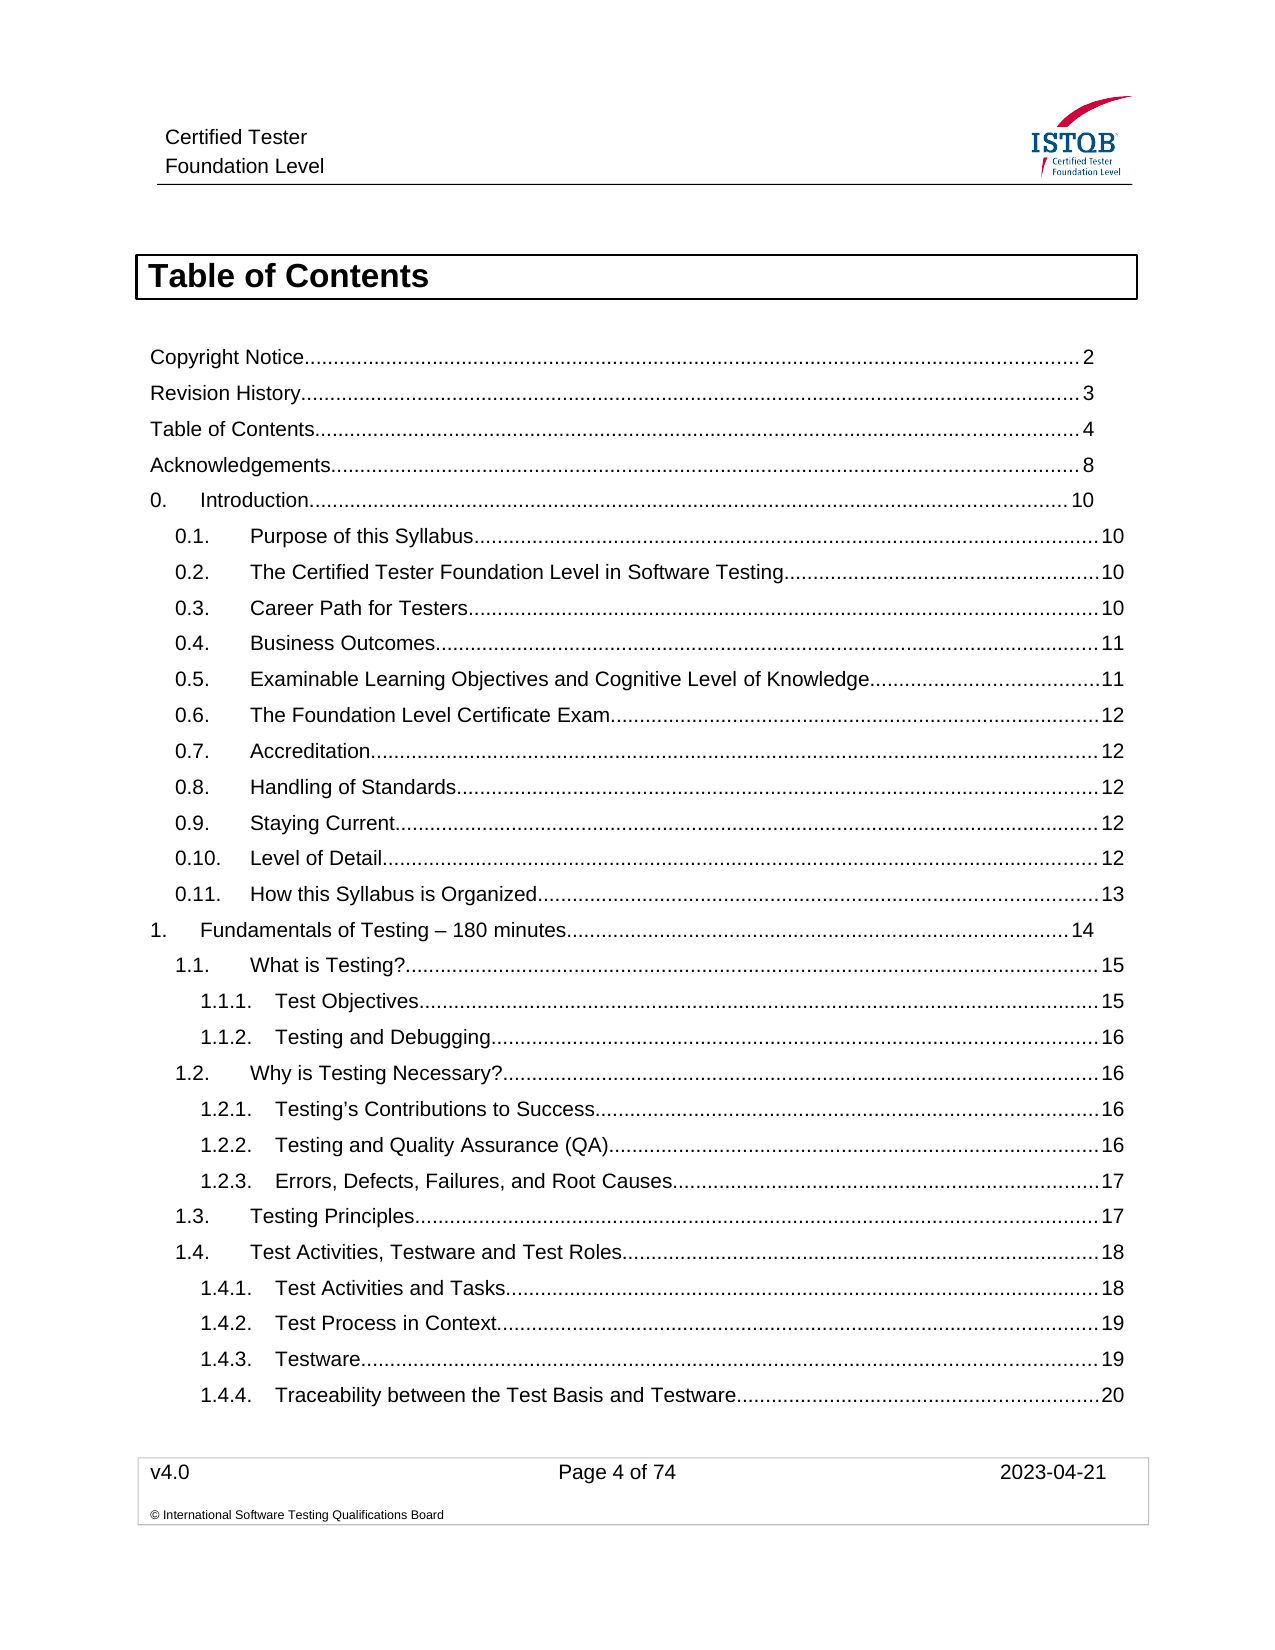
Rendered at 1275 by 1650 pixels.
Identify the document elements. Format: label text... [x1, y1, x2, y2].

list Testing and Quality Assurance (QA) 16 [200, 1132, 1152, 1156]
list Business Outcomes 11 [175, 631, 1152, 655]
list The Foundation Level Certificate Exam 12 [175, 703, 1152, 727]
list The Certified Tester Foundation Level in Software Testing 10 [175, 560, 1152, 584]
list Errors, Defects, Failures, and Root Causes 17 [200, 1168, 1152, 1192]
list Purpose of this Syllabus 10 [175, 524, 1152, 548]
list Test Objectives 15 [200, 989, 1152, 1013]
list Career Path for Testers 10 [175, 596, 1152, 620]
list Introduction 10 [150, 488, 1152, 512]
list Staying Current 12 [175, 811, 1152, 834]
text Acknowledgements 8 [150, 453, 1152, 477]
text Table of Contents 4 [150, 417, 1152, 441]
list Level of Detail 12 [175, 846, 1152, 870]
list Traceability between the Test Basis and Testware 20 [200, 1383, 1152, 1407]
list Accreditation 12 [175, 739, 1152, 763]
list Testing’s Contributions to Success 16 [200, 1097, 1152, 1121]
picture [1031, 96, 1133, 179]
list Testing Principles 17 [175, 1204, 1152, 1228]
list Handling of Standards 12 [175, 774, 1152, 798]
text Copyright Notice 2 [150, 345, 1152, 369]
text Table of Contents [148, 256, 1137, 295]
list Testing and Debugging 16 [200, 1025, 1152, 1049]
list Test Activities and Tasks 18 [200, 1276, 1152, 1300]
list How this Syllabus is Organized 13 [175, 882, 1152, 906]
list Fundamentals of Testing – 180 minutes 14 [150, 918, 1152, 942]
list What is Testing? 15 [175, 953, 1152, 977]
list Testware 19 [200, 1347, 1152, 1371]
list Test Process in Context 19 [200, 1311, 1152, 1335]
text Revision History 3 [150, 381, 1152, 404]
list Examinable Learning Objectives and Cognitive Level of Knowledge 11 [175, 667, 1152, 691]
list Test Activities, Testware and Test Roles 18 [175, 1240, 1152, 1264]
list Why is Testing Necessary? 16 [175, 1061, 1152, 1084]
